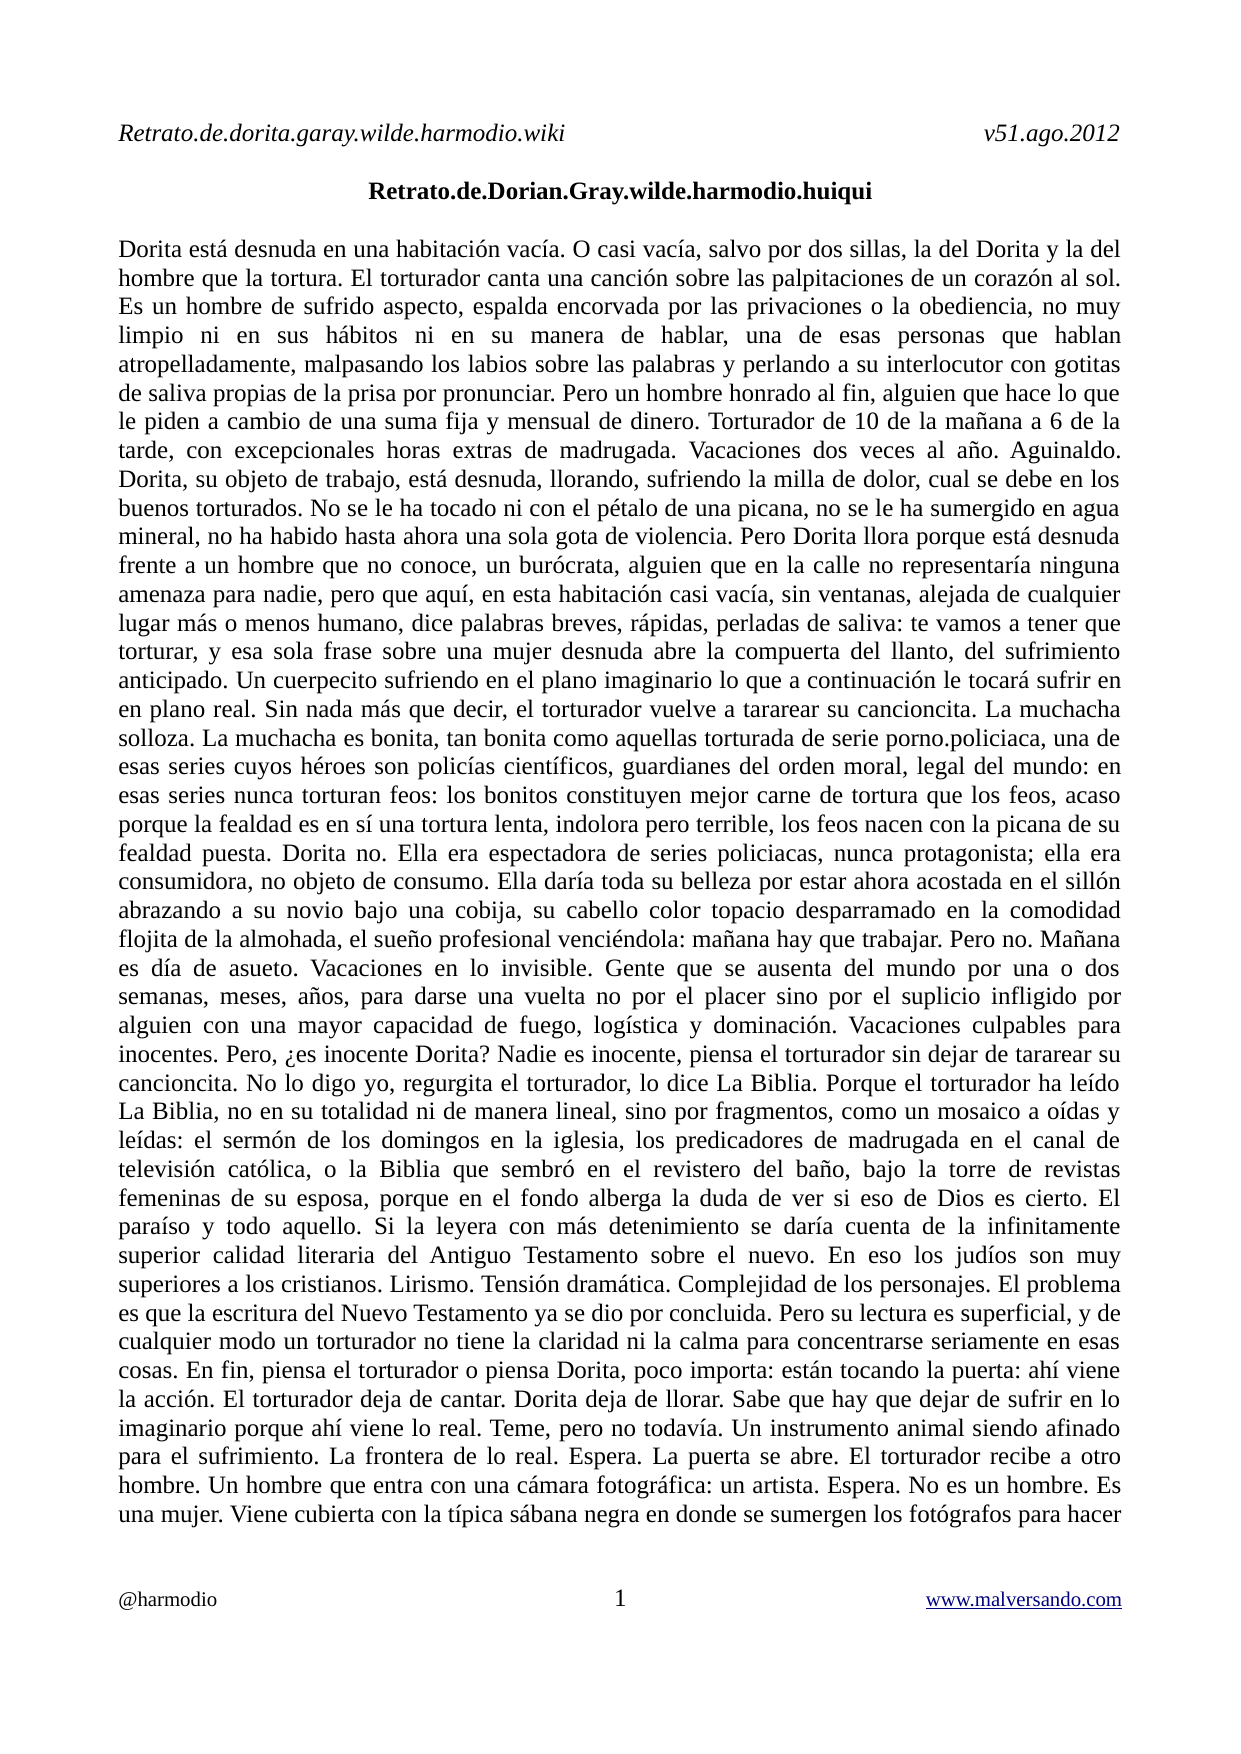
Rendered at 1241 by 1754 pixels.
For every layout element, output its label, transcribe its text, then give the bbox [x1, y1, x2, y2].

text Retrato.de.Dorian.Gray.wilde.harmodio.huiqui [118, 176, 1122, 205]
text Dorita está desnuda en una habitación vacía. O casi vacía, salvo por dos sillas, la del Dorita y la del hombre que la tortura. El torturador canta una canción sobre las palpitaciones de un corazón al sol. Es un hombre de sufrido aspecto, espalda encorvada por las privaciones o la obediencia, no muy limpio ni en sus hábitos ni en su manera de hablar, una de esas personas que hablan atropelladamente, malpasando los labios sobre las palabras y perlando a su interlocutor con gotitas de saliva propias de la prisa por pronunciar. Pero un hombre honrado al fin, alguien que hace lo que le piden a cambio de una suma fija y mensual de dinero. Torturador de 10 de la mañana a 6 de la tarde, con excepcionales horas extras de madrugada. Vacaciones dos veces al año. Aguinaldo. Dorita, su objeto de trabajo, está desnuda, llorando, sufriendo la milla de dolor, cual se debe en los buenos torturados. No se le ha tocado ni con el pétalo de una picana, no se le ha sumergido en agua mineral, no ha habido hasta ahora una sola gota de violencia. Pero Dorita llora porque está desnuda frente a un hombre que no conoce, un burócrata, alguien que en la calle no representaría ninguna amenaza para nadie, pero que aquí, en esta habitación casi vacía, sin ventanas, alejada de cualquier lugar más o menos humano, dice palabras breves, rápidas, perladas de saliva: te vamos a tener que torturar, y esa sola frase sobre una mujer desnuda abre la compuerta del llanto, del sufrimiento anticipado. Un cuerpecito sufriendo en el plano imaginario lo que a continuación le tocará sufrir en en plano real. Sin nada más que decir, el torturador vuelve a tararear su cancioncita. La muchacha solloza. La muchacha es bonita, tan bonita como aquellas torturada de serie porno.policiaca, una de esas series cuyos héroes son policías científicos, guardianes del orden moral, legal del mundo: en esas series nunca torturan feos: los bonitos constituyen mejor carne de tortura que los feos, acaso porque la fealdad es en sí una tortura lenta, indolora pero terrible, los feos nacen con la picana de su fealdad puesta. Dorita no. Ella era espectadora de series policiacas, nunca protagonista; ella era consumidora, no objeto de consumo. Ella daría toda su belleza por estar ahora acostada en el sillón abrazando a su novio bajo una cobija, su cabello color topacio desparramado en la comodidad flojita de la almohada, el sueño profesional venciéndola: mañana hay que trabajar. Pero no. Mañana es día de asueto. Vacaciones en lo invisible. Gente que se ausenta del mundo por una o dos semanas, meses, años, para darse una vuelta no por el placer sino por el suplicio infligido por alguien con una mayor capacidad de fuego, logística y dominación. Vacaciones culpables para inocentes. Pero, ¿es inocente Dorita? Nadie es inocente, piensa el torturador sin dejar de tararear su cancioncita. No lo digo yo, regurgita el torturador, lo dice La Biblia. Porque el torturador ha leído La Biblia, no en su totalidad ni de manera lineal, sino por fragmentos, como un mosaico a oídas y leídas: el sermón de los domingos en la iglesia, los predicadores de madrugada en el canal de televisión católica, o la Biblia que sembró en el revistero del baño, bajo la torre de revistas femeninas de su esposa, porque en el fondo alberga la duda de ver si eso de Dios es cierto. El paraíso y todo aquello. Si la leyera con más detenimiento se daría cuenta de la infinitamente superior calidad literaria del Antiguo Testamento sobre el nuevo. En eso los judíos son muy superiores a los cristianos. Lirismo. Tensión dramática. Complejidad de los personajes. El problema es que la escritura del Nuevo Testamento ya se dio por concluida. Pero su lectura es superficial, y de cualquier modo un torturador no tiene la claridad ni la calma para concentrarse seriamente en esas cosas. En fin, piensa el torturador o piensa Dorita, poco importa: están tocando la puerta: ahí viene la acción. El torturador deja de cantar. Dorita deja de llorar. Sabe que hay que dejar de sufrir en lo imaginario porque ahí viene lo real. Teme, pero no todavía. Un instrumento animal siendo afinado para el sufrimiento. La frontera de lo real. Espera. La puerta se abre. El torturador recibe a otro hombre. Un hombre que entra con una cámara fotográfica: un artista. Espera. No es un hombre. Es una mujer. Viene cubierta con la típica sábana negra en donde se sumergen los fotógrafos para hacer [118, 234, 1122, 1528]
